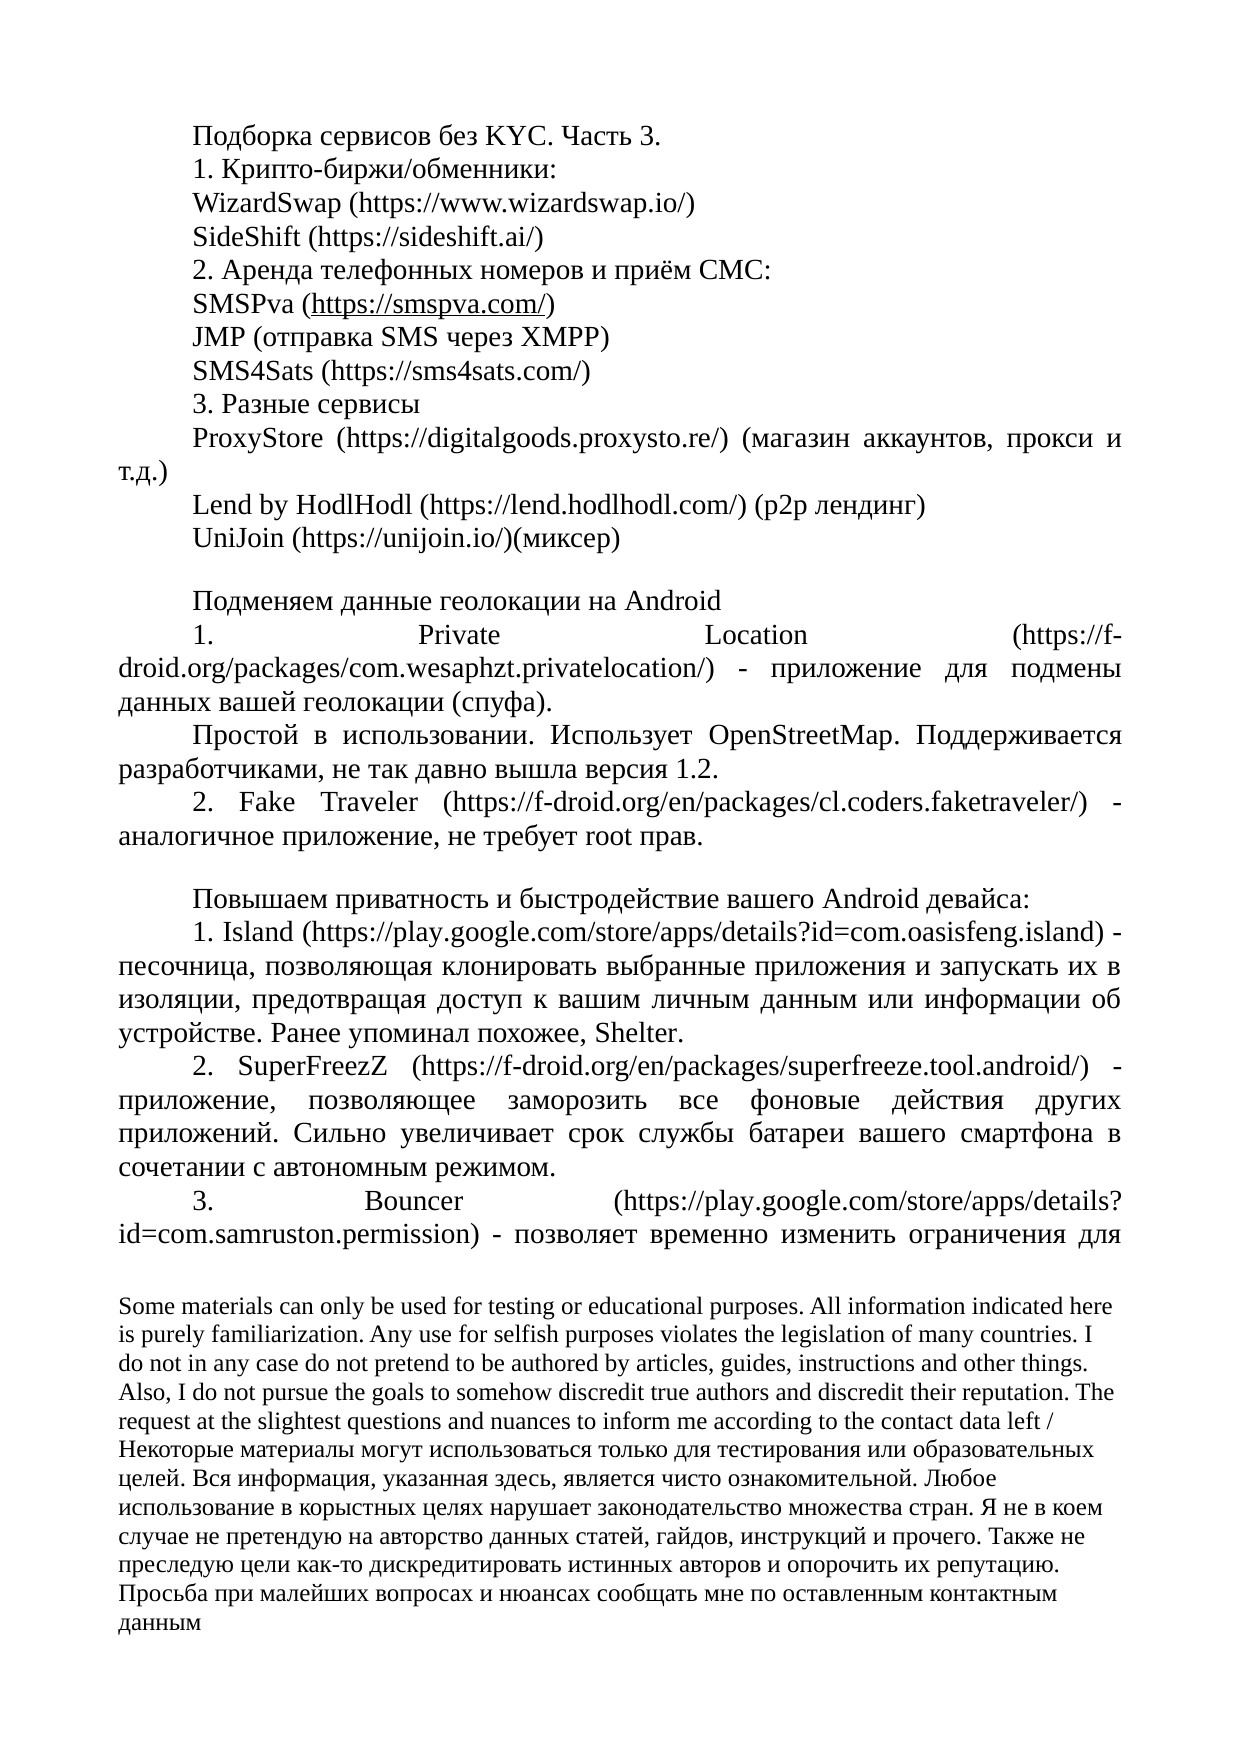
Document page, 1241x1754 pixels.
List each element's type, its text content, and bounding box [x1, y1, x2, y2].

text WizardSwap (https://www.wizardswap.io/) [118, 185, 1122, 219]
text Lend by HodlHodl (https://lend.hodlhodl.com/) (р2р лендинг) [118, 487, 1122, 521]
text 3. Разные сервисы [118, 386, 1122, 420]
text Простой в использовании. Использует OpenStreetMap. Поддерживается разработчиками, не так давно вышла версия 1.2. [118, 717, 1122, 784]
text 1. Крипто-биржи/обменники: [118, 152, 1122, 185]
text SideShift (https://sideshift.ai/) [118, 219, 1122, 252]
text 3. Bouncer (https://play.google.com/store/apps/details?id=com.samruston.permission) - позволяет временно изменить ограничения для [118, 1183, 1122, 1250]
text 2. Fake Traveler (https://f-droid.org/en/packages/cl.coders.faketraveler/) - аналогичное приложение, не требует root прав. [118, 784, 1122, 852]
text 2. SuperFreezZ (https://f-droid.org/en/packages/superfreeze.tool.android/) - приложение, позволяющее заморозить все фоновые действия других приложений. Сильно увеличивает срок службы батареи вашего смартфона в сочетании с автономным режимом. [118, 1048, 1122, 1183]
text Подборка сервисов без KYC. Часть 3. [118, 118, 1122, 152]
text ProxyStore (https://digitalgoods.proxysto.re/) (магазин аккаунтов, прокси и т.д.) [118, 420, 1122, 487]
text Подменяем данные геолокации на Android [118, 583, 1122, 617]
text 1. Private Location (https://f-droid.org/packages/com.wesaphzt.privatelocation/) - приложение для подмены данных вашей геолокации (спуфа). [118, 617, 1122, 717]
text 1. Island (https://play.google.com/store/apps/details?id=com.oasisfeng.island) - песочница, позволяющая клонировать выбранные приложения и запускать их в изоляции, предотвращая доступ к вашим личным данным или информации об устройстве. Ранее упоминал похожее, Shelter. [118, 914, 1122, 1048]
text 2. Аренда телефонных номеров и приём СМС: [118, 252, 1122, 286]
text SMSPva (https://smspva.com/) [118, 286, 1122, 319]
text JMP (отправка SMS через XMPP) [118, 319, 1122, 353]
text UniJoin (https://unijoin.io/)(миксер) [118, 521, 1122, 554]
text Повышаем приватность и быстродействие вашего Android девайса: [118, 881, 1122, 914]
text SMS4Sats (https://sms4sats.com/) [118, 353, 1122, 386]
